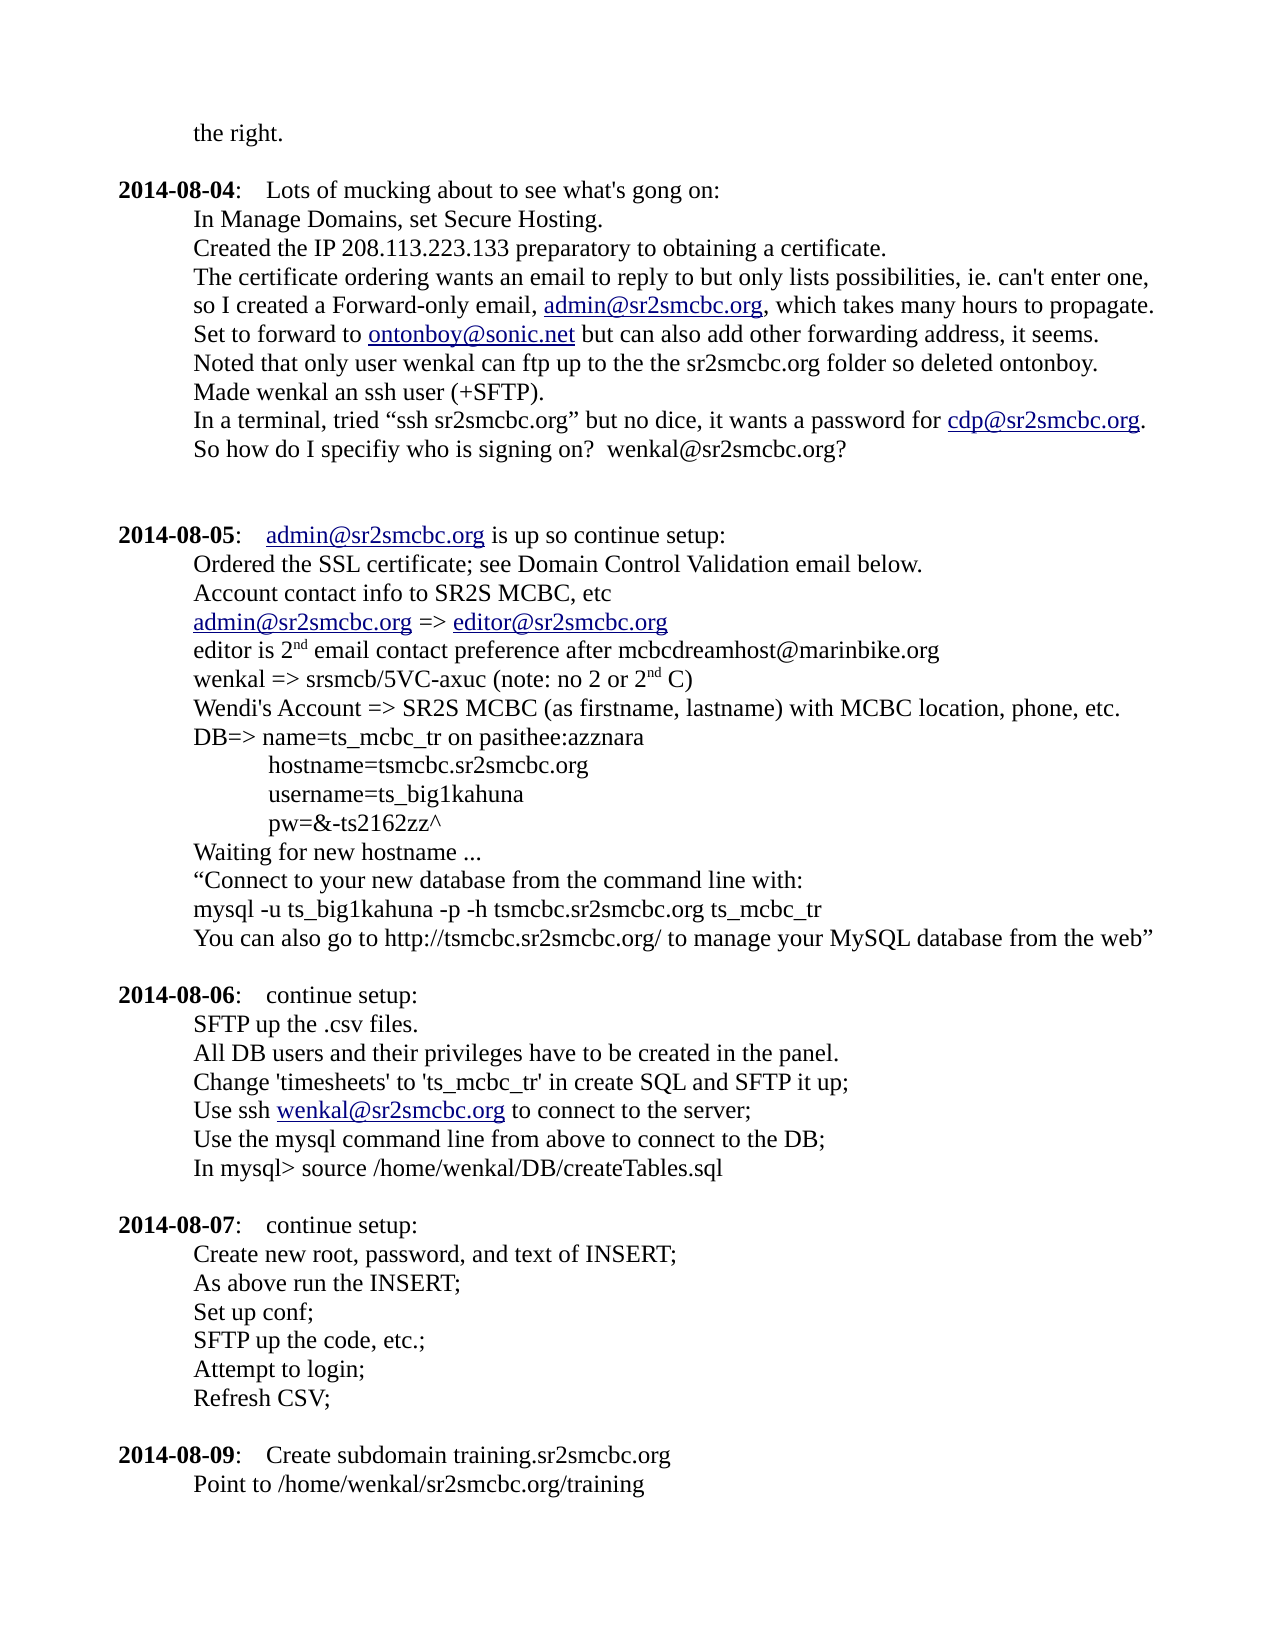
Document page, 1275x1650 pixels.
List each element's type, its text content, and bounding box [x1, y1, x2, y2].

text the right. [193, 118, 1157, 147]
text In a terminal, tried “ssh sr2smcbc.org” but no dice, it wants a password for cdp@sr2smcbc.org. So how do I specifiy who is signing on? wenkal@sr2smcbc.org? [193, 406, 1157, 463]
text editor is 2nd email contact preference after mcbcdreamhost@marinbike.org [193, 636, 1157, 664]
text wenkal => srsmcb/5VC-axuc (note: no 2 or 2nd C) [193, 664, 1157, 693]
text admin@sr2smcbc.org => editor@sr2smcbc.org [193, 607, 1157, 636]
text Use the mysql command line from above to connect to the DB; [193, 1124, 1157, 1153]
text Waiting for new hostname ... [193, 837, 1157, 866]
text Created the IP 208.113.223.133 preparatory to obtaining a certificate. [193, 233, 1157, 262]
text 2014-08-09: Create subdomain training.sr2smcbc.org [118, 1441, 1157, 1469]
text pw=&-ts2162zz^ [268, 808, 1157, 837]
text Change 'timesheets' to 'ts_mcbc_tr' in create SQL and SFTP it up; [193, 1067, 1157, 1096]
text You can also go to http://tsmcbc.sr2smcbc.org/ to manage your MySQL database from the web” [193, 923, 1157, 952]
text “Connect to your new database from the command line with: [193, 866, 1157, 894]
text Refresh CSV; [193, 1383, 1157, 1412]
text The certificate ordering wants an email to reply to but only lists possibilities, ie. can't enter one, so I created a Forward-only email, admin@sr2smcbc.org, which takes many hours to propagate. Set to forward to ontonboy@sonic.net but can also add other forwarding address, it seems. [193, 262, 1157, 348]
text mysql -u ts_big1kahuna -p -h tsmcbc.sr2smcbc.org ts_mcbc_tr [193, 894, 1157, 923]
text Use ssh wenkal@sr2smcbc.org to connect to the server; [193, 1096, 1157, 1124]
text Set up conf; [193, 1297, 1157, 1326]
text 2014-08-04: Lots of mucking about to see what's gong on: [118, 176, 1157, 204]
text username=ts_big1kahuna [268, 779, 1157, 808]
text SFTP up the .csv files. [193, 1009, 1157, 1038]
text Noted that only user wenkal can ftp up to the the sr2smcbc.org folder so deleted ontonboy. [193, 348, 1157, 377]
text SFTP up the code, etc.; [193, 1326, 1157, 1354]
text In mysql> source /home/wenkal/DB/createTables.sql [193, 1153, 1157, 1182]
text 2014-08-05: admin@sr2smcbc.org is up so continue setup: [118, 521, 1157, 549]
text DB=> name=ts_mcbc_tr on pasithee:azznara [193, 722, 1157, 751]
text hostname=tsmcbc.sr2smcbc.org [268, 751, 1157, 779]
text All DB users and their privileges have to be created in the panel. [193, 1038, 1157, 1067]
text In Manage Domains, set Secure Hosting. [193, 204, 1157, 233]
text Point to /home/wenkal/sr2smcbc.org/training [193, 1469, 1157, 1498]
text Wendi's Account => SR2S MCBC (as firstname, lastname) with MCBC location, phone, etc. [193, 693, 1157, 722]
text As above run the INSERT; [193, 1268, 1157, 1297]
text 2014-08-07: continue setup: [118, 1211, 1157, 1239]
text Ordered the SSL certificate; see Domain Control Validation email below. [193, 549, 1157, 578]
text Account contact info to SR2S MCBC, etc [193, 578, 1157, 607]
text 2014-08-06: continue setup: [118, 981, 1157, 1009]
text Made wenkal an ssh user (+SFTP). [193, 377, 1157, 406]
text Create new root, password, and text of INSERT; [193, 1239, 1157, 1268]
text Attempt to login; [193, 1354, 1157, 1383]
